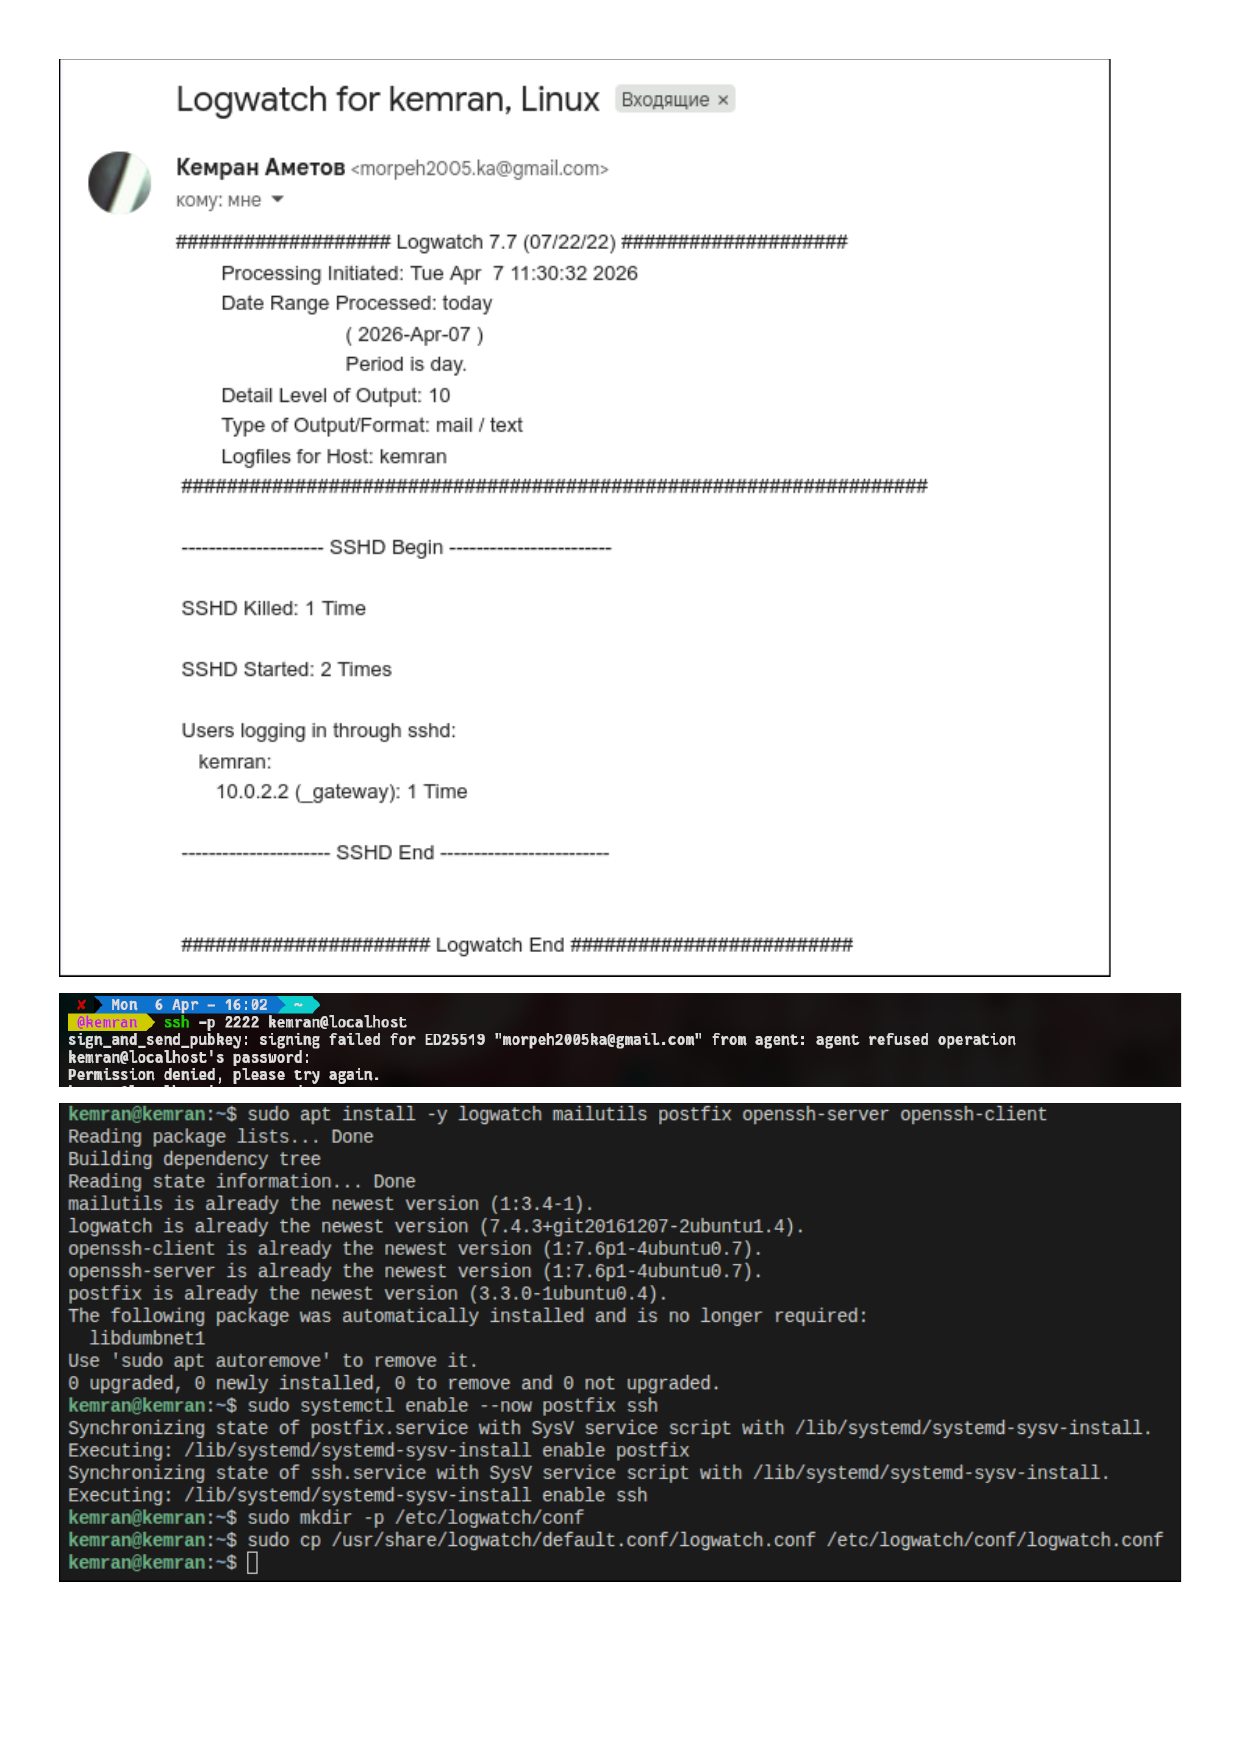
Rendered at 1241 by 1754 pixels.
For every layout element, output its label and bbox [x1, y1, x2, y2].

picture [59, 59, 1111, 977]
picture [59, 1103, 1182, 1582]
picture [59, 993, 1182, 1087]
